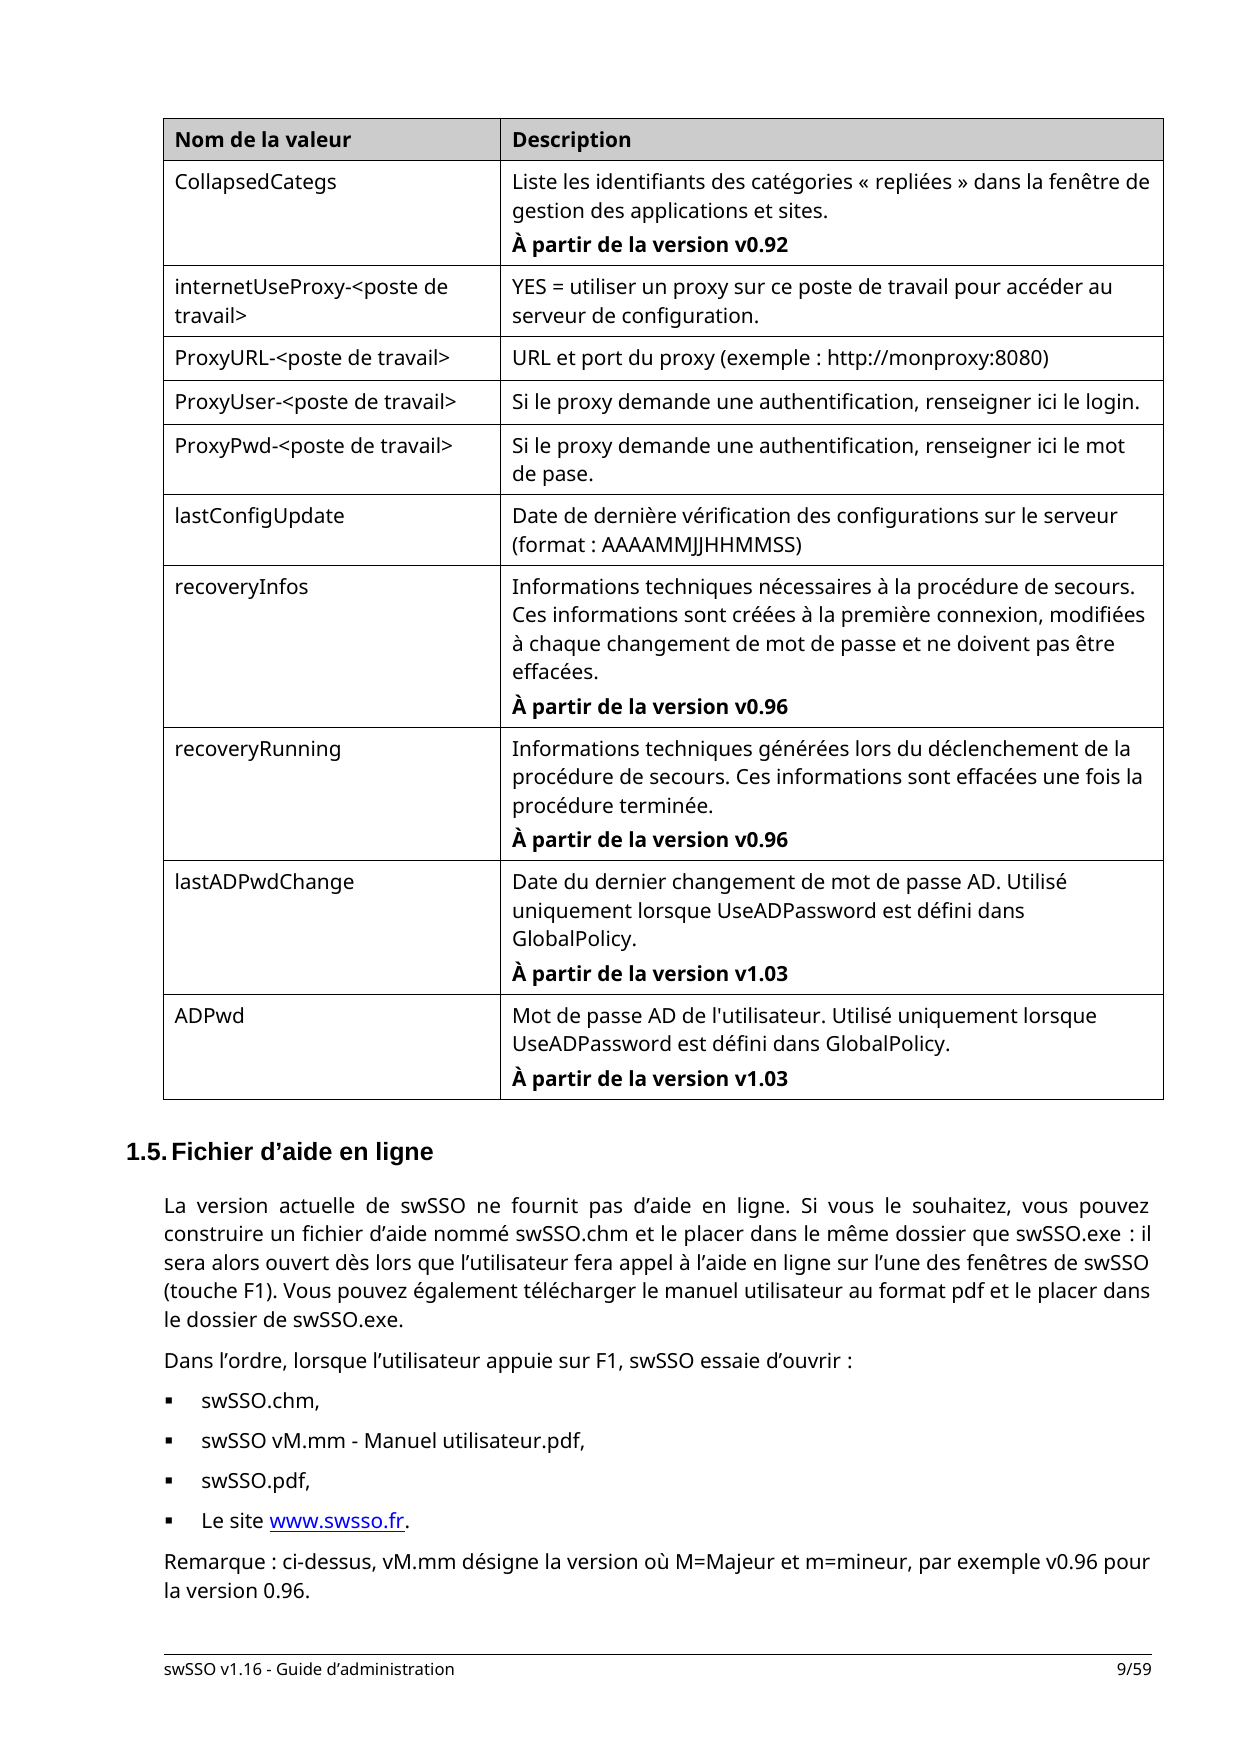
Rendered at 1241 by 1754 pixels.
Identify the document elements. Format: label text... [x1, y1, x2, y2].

table_cell lastConfigUpdate [164, 495, 500, 564]
table_cell Date du dernier changement de mot de passe AD. Utilisé uniquement lorsque UseADPassword est défini dans GlobalPolicy. À partir de la version v1.03 [501, 861, 1163, 994]
list swSSO.pdf, [164, 1466, 1152, 1495]
table_cell Liste les identifiants des catégories « repliées » dans la fenêtre de gestion des applications et sites. À partir de la version v0.92 [501, 161, 1163, 265]
table_cell ProxyPwd-<poste de travail> [164, 425, 500, 494]
table_cell Si le proxy demande une authentification, renseigner ici le mot de pase. [501, 425, 1163, 494]
text Remarque : ci-dessus, vM.mm désigne la version où M=Majeur et m=mineur, par exemple v0.96 pour la version 0.96. [164, 1547, 1152, 1604]
table_cell Informations techniques nécessaires à la procédure de secours. Ces informations sont créées à la première connexion, modifiées à chaque changement de mot de passe et ne doivent pas être effacées. À partir de la version v0.96 [501, 566, 1163, 727]
table_cell Mot de passe AD de l'utilisateur. Utilisé uniquement lorsque UseADPassword est défini dans GlobalPolicy. À partir de la version v1.03 [501, 995, 1163, 1099]
text La version actuelle de swSSO ne fournit pas d’aide en ligne. Si vous le souhaitez, vous pouvez construire un fichier d’aide nommé swSSO.chm et le placer dans le même dossier que swSSO.exe : il sera alors ouvert dès lors que l’utilisateur fera appel à l’aide en ligne sur l’une des fenêtres de swSSO (touche F1). Vous pouvez également télécharger le manuel utilisateur au format pdf et le placer dans le dossier de swSSO.exe. [164, 1191, 1152, 1333]
table_cell ProxyURL-<poste de travail> [164, 337, 500, 380]
table_cell internetUseProxy-<poste de travail> [164, 266, 500, 336]
table_cell Date de dernière vérification des configurations sur le serveur (format : AAAAMMJJHHMMSS) [501, 495, 1163, 564]
table_cell ADPwd [164, 995, 500, 1099]
table_cell recoveryInfos [164, 566, 500, 727]
list swSSO.chm, [164, 1386, 1152, 1414]
table_cell CollapsedCategs [164, 161, 500, 265]
table_cell Informations techniques générées lors du déclenchement de la procédure de secours. Ces informations sont effacées une fois la procédure terminée. À partir de la version v0.96 [501, 728, 1163, 860]
table_cell recoveryRunning [164, 728, 500, 860]
subtitle Fichier d’aide en ligne [126, 1137, 1152, 1166]
table_cell lastADPwdChange [164, 861, 500, 994]
table_header Description [501, 119, 1163, 160]
table_cell YES = utiliser un proxy sur ce poste de travail pour accéder au serveur de configuration. [501, 266, 1163, 336]
list Le site www.swsso.fr. [164, 1507, 1152, 1535]
table_cell URL et port du proxy (exemple : http://monproxy:8080) [501, 337, 1163, 380]
list swSSO vM.mm - Manuel utilisateur.pdf, [164, 1426, 1152, 1454]
table_cell ProxyUser-<poste de travail> [164, 381, 500, 424]
table_cell Si le proxy demande une authentification, renseigner ici le login. [501, 381, 1163, 424]
table_header Nom de la valeur [164, 119, 500, 160]
text Dans l’ordre, lorsque l’utilisateur appuie sur F1, swSSO essaie d’ouvrir : [164, 1346, 1152, 1374]
